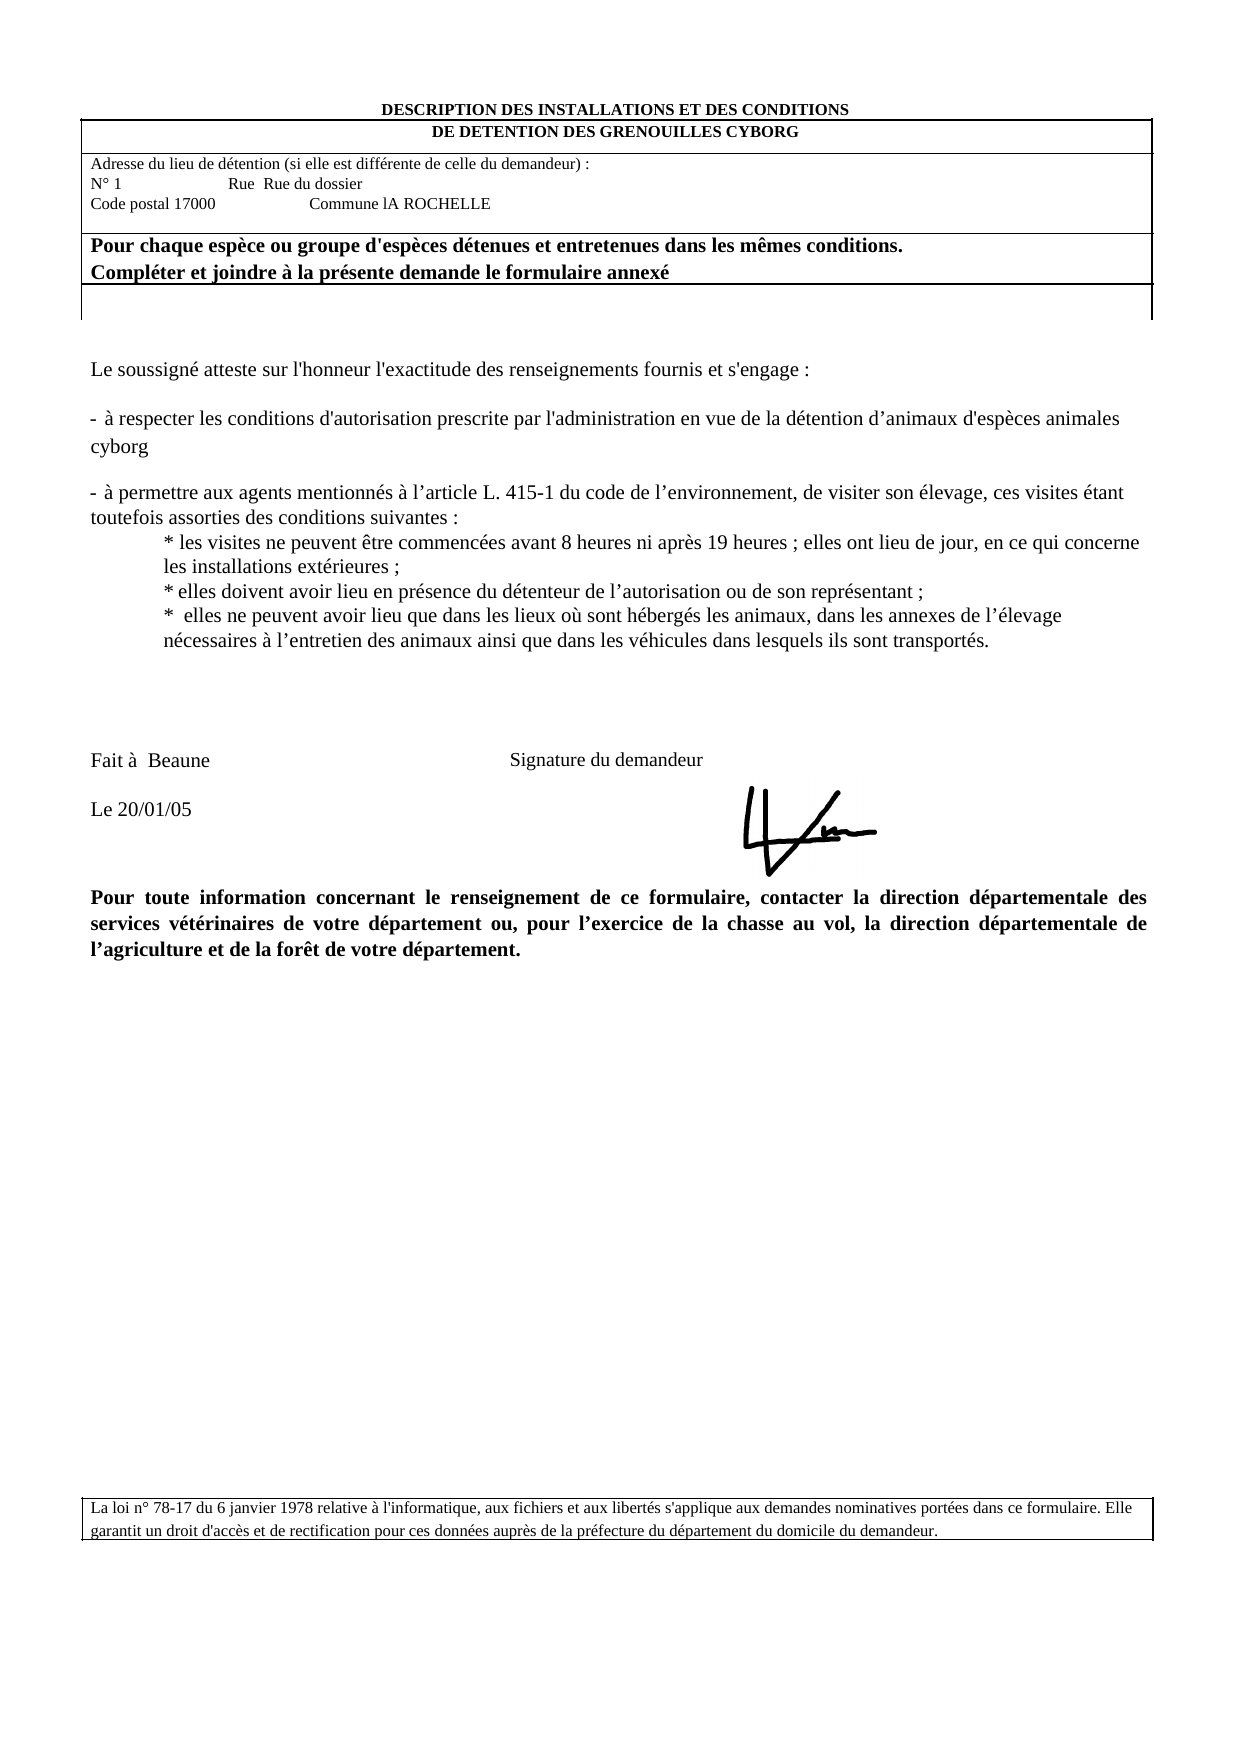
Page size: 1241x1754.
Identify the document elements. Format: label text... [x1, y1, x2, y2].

list les visites ne peuvent être commencées avant 8 heures ni après 19 heures ; elles ont lieu de jour, en ce qui concerne les installations extérieures ; [163, 530, 1140, 578]
text Code postal 17000 Commune lA ROCHELLE [90, 193, 1148, 213]
text La loi n° 78-17 du 6 janvier 1978 relative à l'informatique, aux fichiers et aux libertés s'applique aux demandes nominatives portées dans ce formulaire. Elle garantit un droit d'accès et de rectification pour ces données auprès de la préfecture du département du domicile du demandeur. [90, 1499, 1140, 1539]
text N° 1 Rue Rue du dossier [90, 174, 1148, 193]
text Le soussigné atteste sur l'honneur l'exactitude des renseignements fournis et s'engage : [90, 357, 1148, 381]
list à respecter les conditions d'autorisation prescrite par l'administration en vue de la détention d’animaux d'espèces animales cyborg [89, 406, 1140, 458]
text Signature du demandeur [509, 748, 1148, 771]
list elles ne peuvent avoir lieu que dans les lieux où sont hébergés les animaux, dans les annexes de l’élevage nécessaires à l’entretien des animaux ainsi que dans les véhicules dans lesquels ils sont transportés. [163, 603, 1140, 652]
text DE DETENTION DES GRENOUILLES CYBORG [89, 122, 1141, 141]
list elles doivent avoir lieu en présence du détenteur de l’autorisation ou de son représentant ; [163, 579, 1148, 603]
text [890, 797, 1148, 821]
text Le 20/01/05 [90, 797, 725, 821]
picture [725, 775, 890, 878]
text Pour toute information concernant le renseignement de ce formulaire, contacter la direction départementale des services vétérinaires de votre département ou, pour l’exercice de la chasse au vol, la direction départementale de l’agriculture et de la forêt de votre département. [90, 885, 1148, 961]
text Fait à Beaune [90, 748, 466, 772]
text Compléter et joindre à la présente demande le formulaire annexé [90, 260, 1148, 283]
text DESCRIPTION DES INSTALLATIONS ET DES CONDITIONS [89, 100, 1141, 119]
text Adresse du lieu de détention (si elle est différente de celle du demandeur) : [90, 154, 1148, 173]
text Pour chaque espèce ou groupe d'espèces détenues et entretenues dans les mêmes conditions. [90, 234, 1148, 257]
list à permettre aux agents mentionnés à l’article L. 415-1 du code de l’environnement, de visiter son élevage, ces visites étant toutefois assorties des conditions suivantes : [89, 479, 1140, 529]
